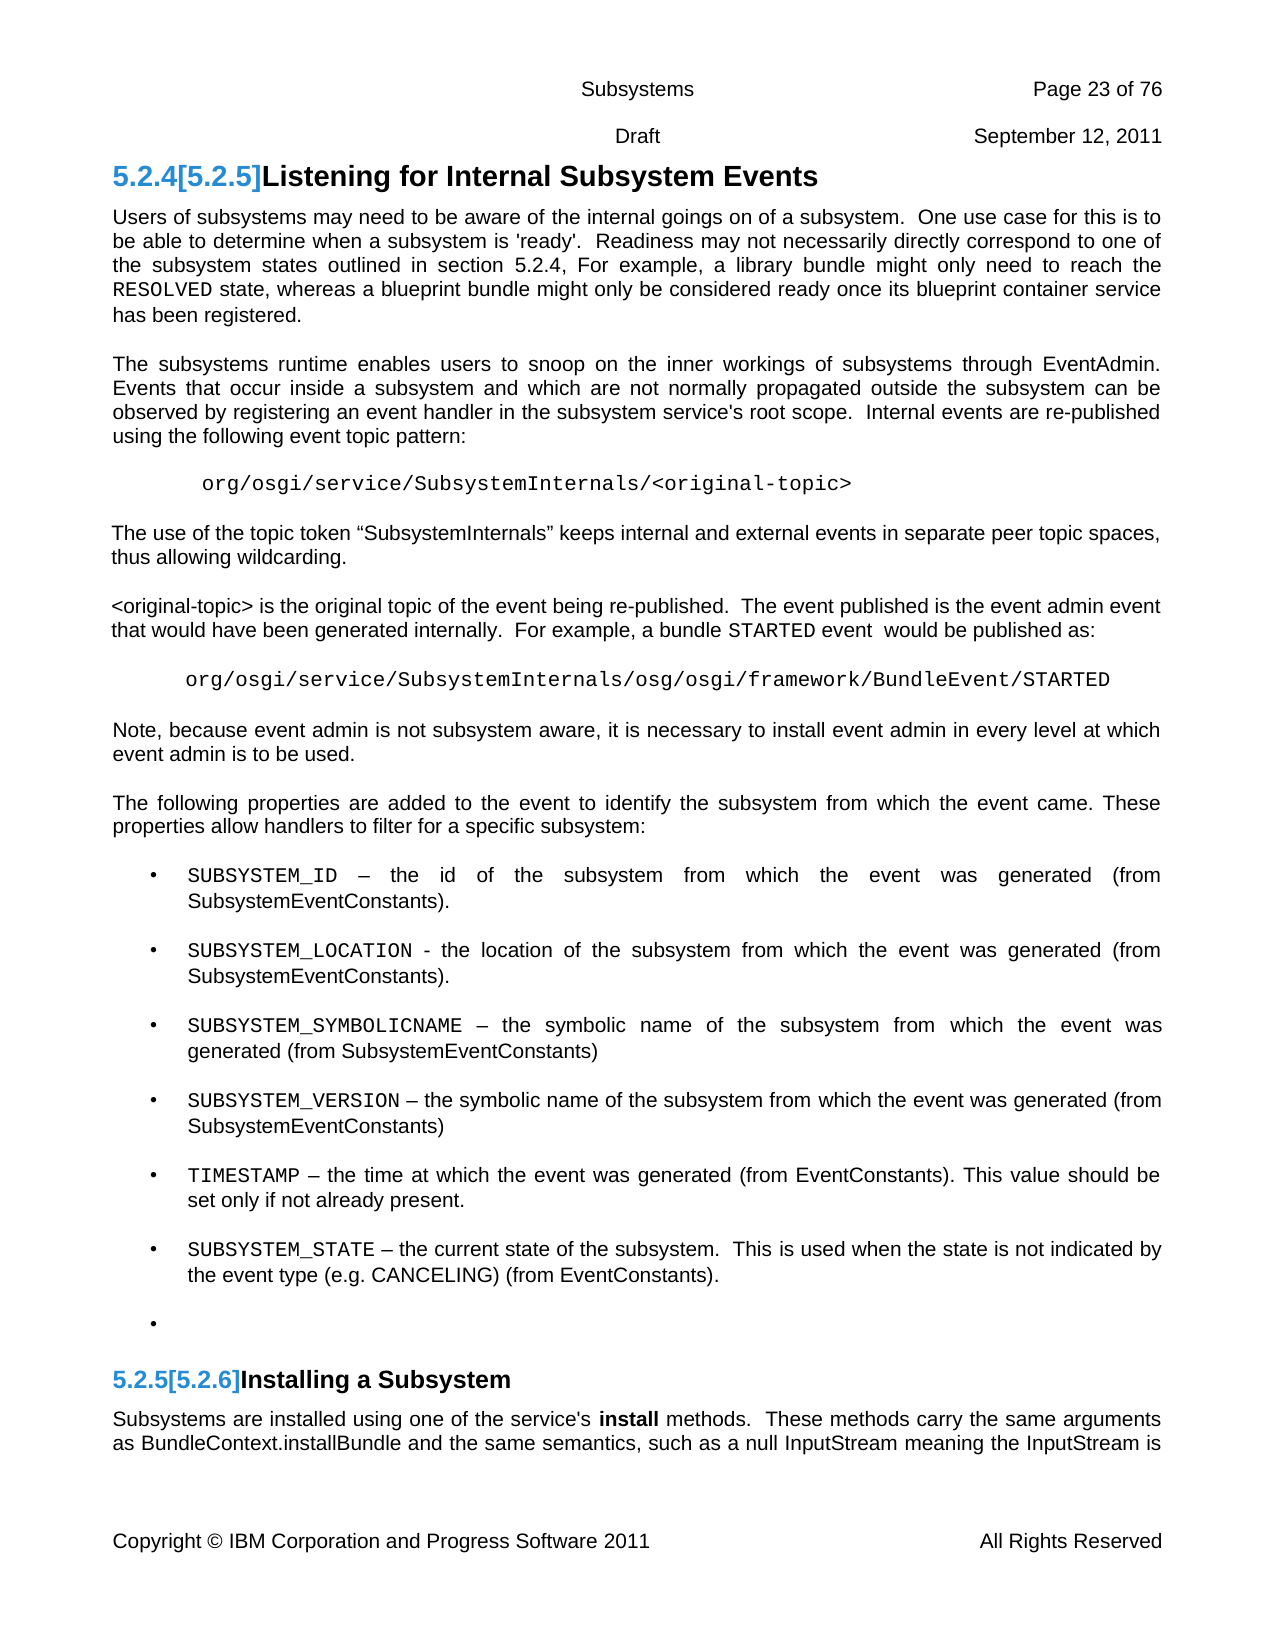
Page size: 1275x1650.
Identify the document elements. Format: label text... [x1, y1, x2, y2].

text org/osgi/service/SubsystemInternals/<original-topic> [202, 472, 1162, 496]
list SUBSYSTEM_LOCATION - the location of the subsystem from which the event was generated (from SubsystemEventConstants). [150, 938, 1162, 988]
text Users of subsystems may need to be aware of the internal goings on of a subsystem. One use case for this is to be able to determine when a subsystem is 'ready'. Readiness may not necessarily directly correspond to one of the subsystem states outlined in section 5.2.4, For example, a library bundle might only need to reach the RESOLVED state, whereas a blueprint bundle might only be considered ready once its blueprint container service has been registered. [112, 205, 1162, 327]
text <original-topic> is the original topic of the event being re-published. The event published is the event admin event that would have been generated internally. For example, a bundle STARTED event would be published as: [111, 594, 1162, 644]
text The subsystems runtime enables users to snoop on the inner workings of subsystems through EventAdmin. Events that occur inside a subsystem and which are not normally propagated outside the subsystem can be observed by registering an event handler in the subsystem service's root scope. Internal events are re-published using the following event topic pattern: [112, 352, 1162, 447]
text org/osgi/service/SubsystemInternals/osg/osgi/framework/BundleEvent/STARTED [185, 669, 1162, 692]
text Subsystems are installed using one of the service's install methods. These methods carry the same arguments as BundleContext.installBundle and the same semantics, such as a null InputStream meaning the InputStream is [112, 1407, 1162, 1454]
list SUBSYSTEM_VERSION – the symbolic name of the subsystem from which the event was generated (from SubsystemEventConstants) [150, 1088, 1162, 1137]
text The use of the topic token “SubsystemInternals” keeps internal and external events in separate peer topic spaces, thus allowing wildcarding. [111, 521, 1162, 569]
subtitle Installing a Subsystem [112, 1365, 1162, 1394]
subtitle Listening for Internal Subsystem Events [112, 159, 1162, 192]
text The following properties are added to the event to identify the subsystem from which the event came. These properties allow handlers to filter for a specific subsystem: [112, 790, 1162, 838]
list SUBSYSTEM_SYMBOLICNAME – the symbolic name of the subsystem from which the event was generated (from SubsystemEventConstants) [150, 1013, 1162, 1063]
text Note, because event admin is not subsystem aware, it is necessary to install event admin in every level at which event admin is to be used. [112, 717, 1162, 765]
list SUBSYSTEM_ID – the id of the subsystem from which the event was generated (from SubsystemEventConstants). [150, 863, 1162, 913]
list TIMESTAMP – the time at which the event was generated (from EventConstants). This value should be set only if not already present. [150, 1162, 1162, 1212]
list SUBSYSTEM_STATE – the current state of the subsystem. This is used when the state is not indicated by the event type (e.g. CANCELING) (from EventConstants). [150, 1237, 1162, 1287]
